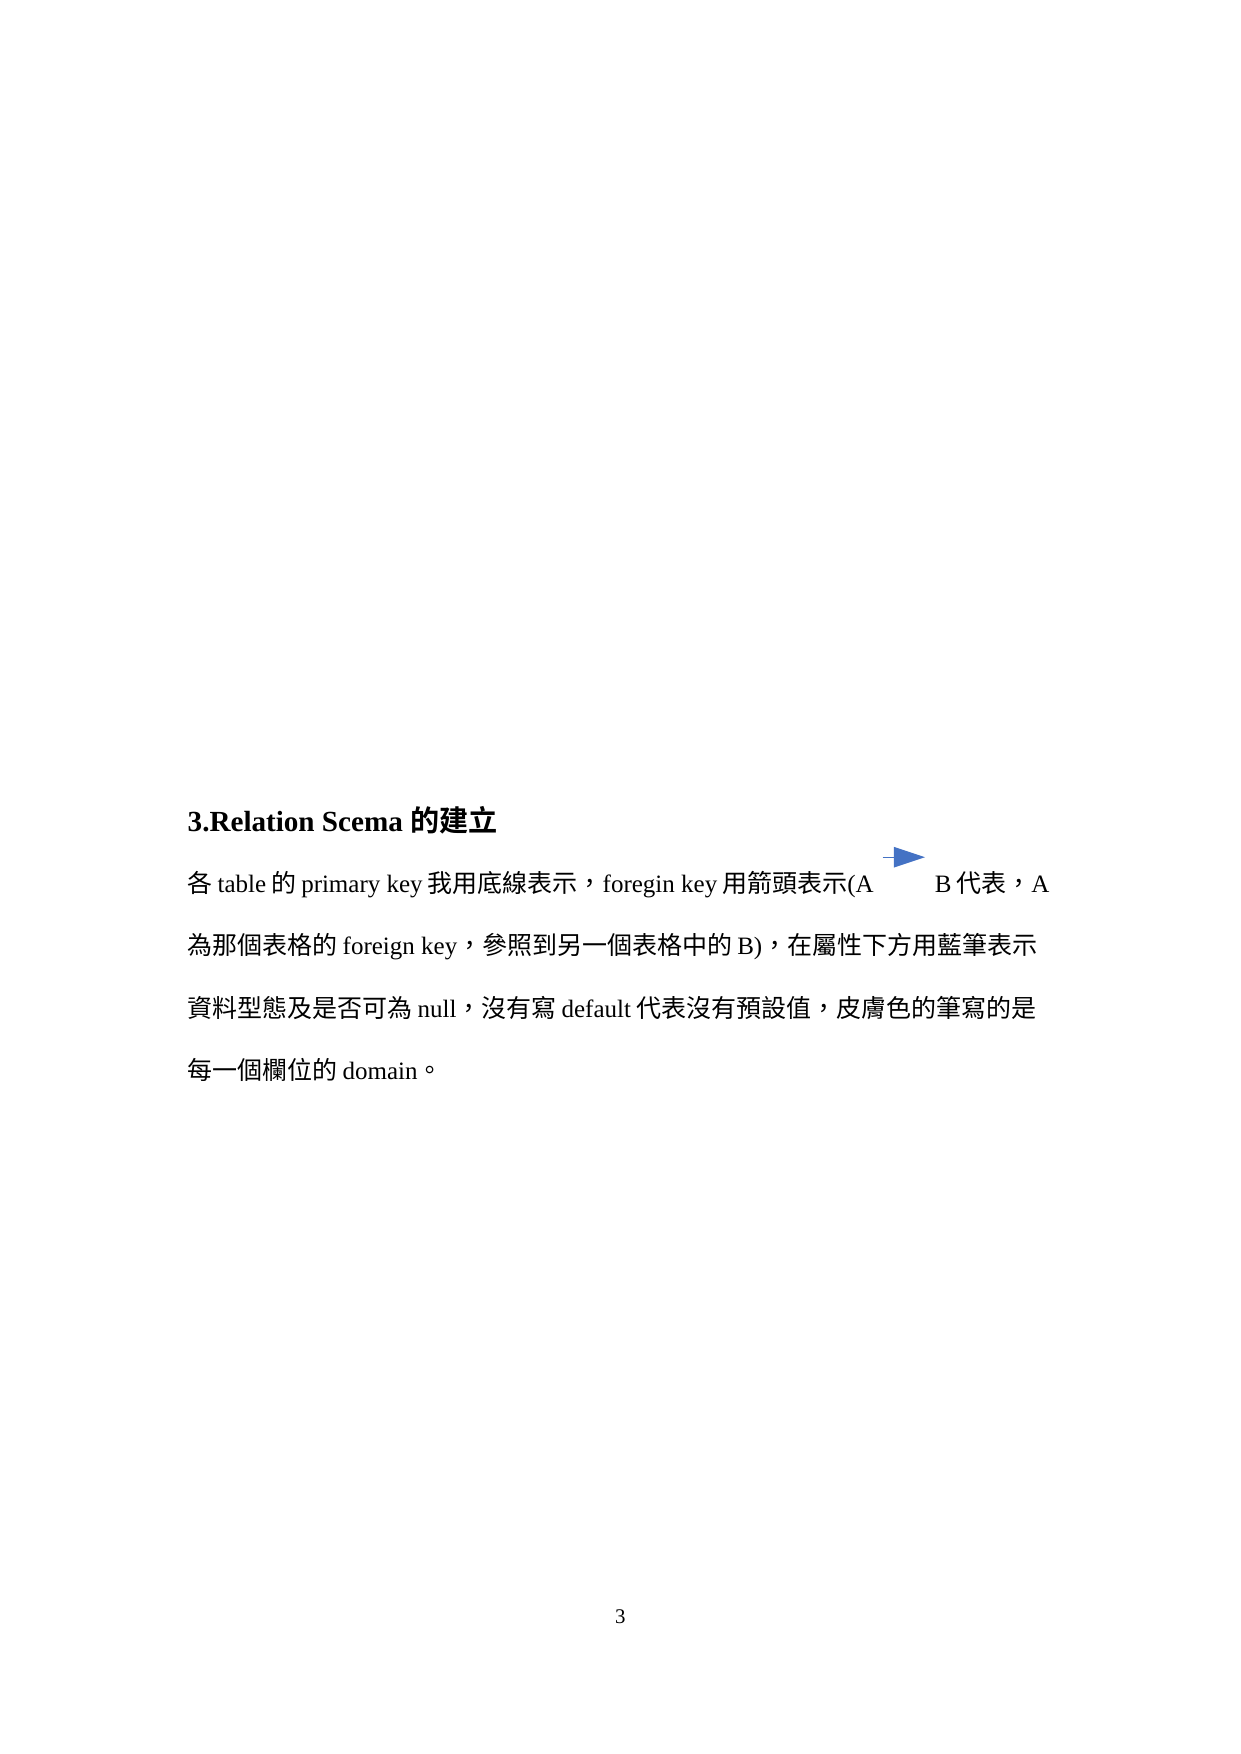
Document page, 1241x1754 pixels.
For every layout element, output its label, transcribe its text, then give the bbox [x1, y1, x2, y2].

text 各table的primary key我用底線表示，foregin key用箭頭表示(A B代表，A為那個表格的foreign key，參照到另一個表格中的B)，在屬性下方用藍筆表示資料型態及是否可為null，沒有寫default代表沒有預設值，皮膚色的筆寫的是每一個欄位的domain。 [187, 839, 1053, 1089]
text 3.Relation Scema 的建立 [187, 777, 1053, 839]
